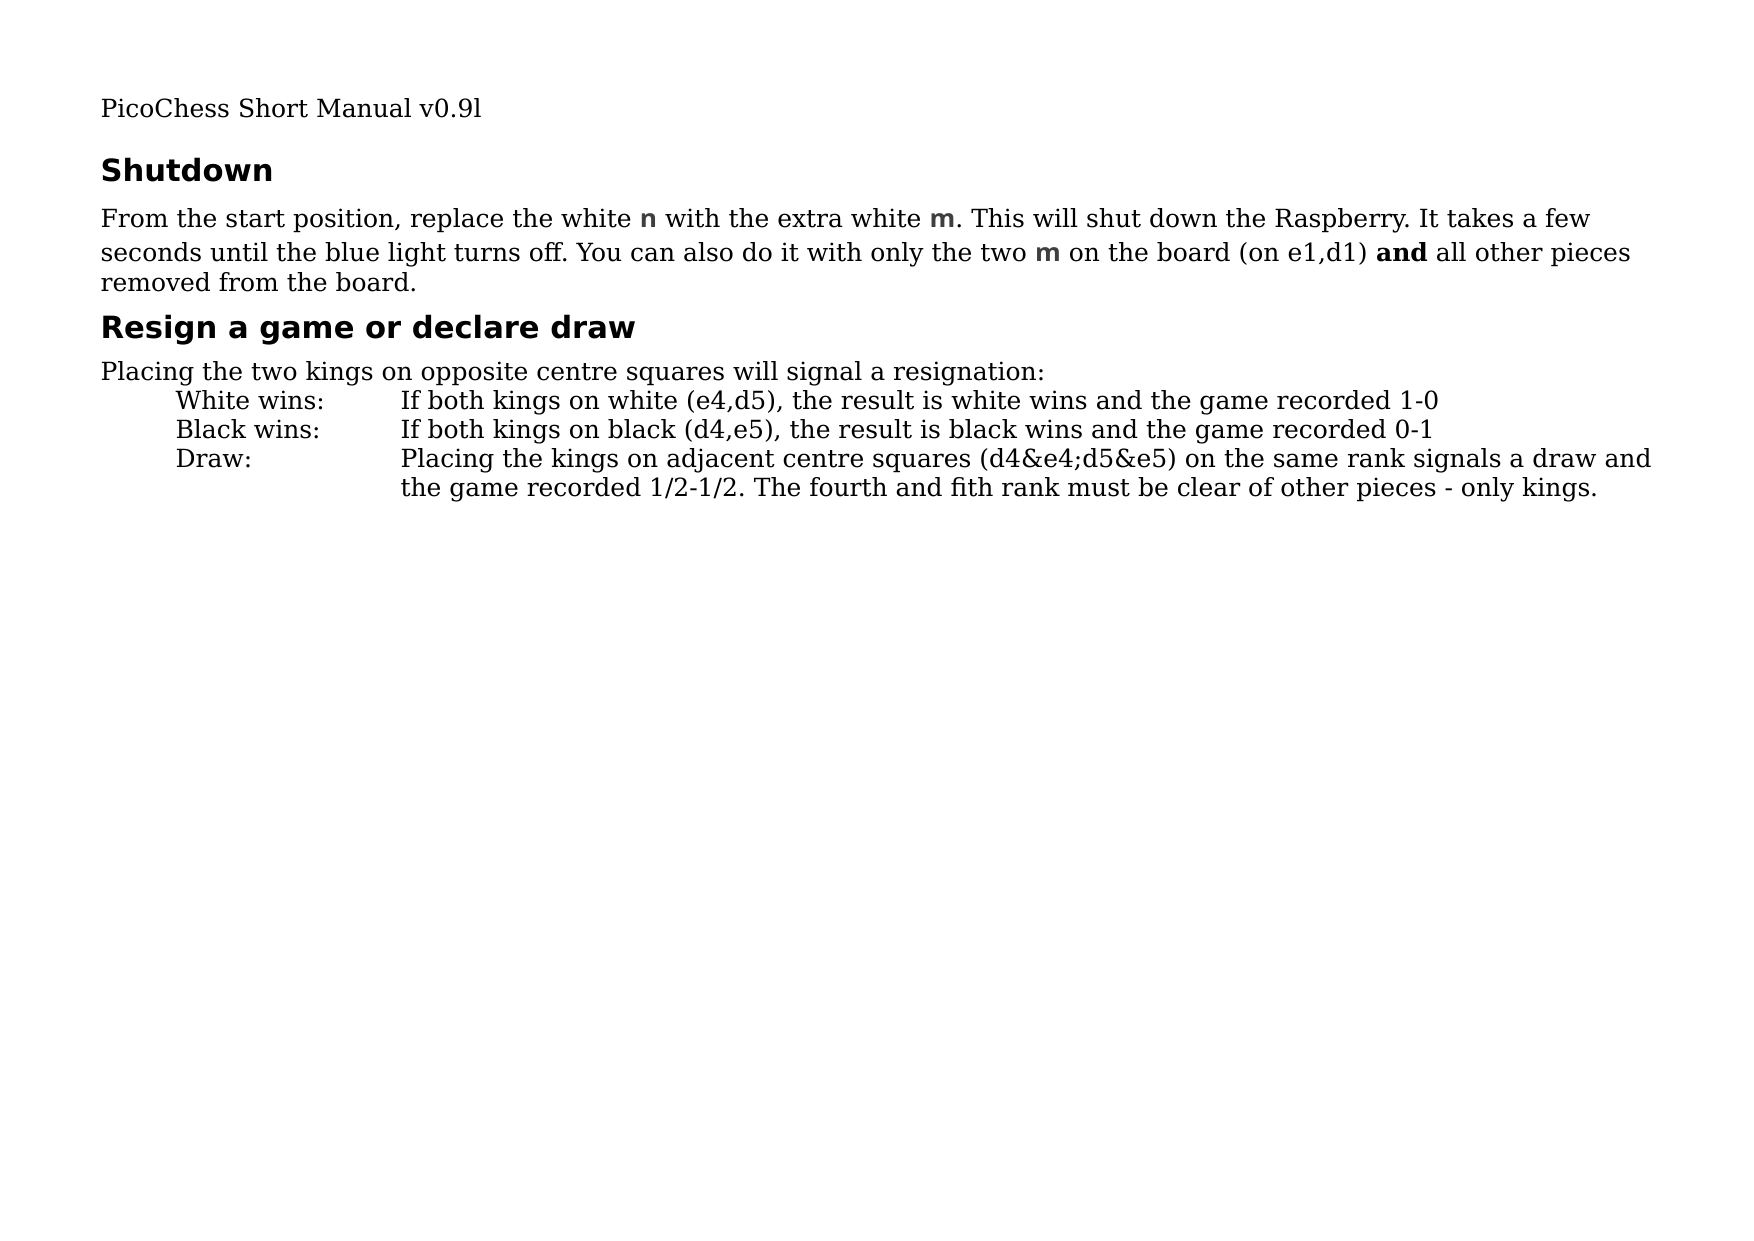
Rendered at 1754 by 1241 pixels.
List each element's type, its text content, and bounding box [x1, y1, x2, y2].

text the game recorded 1/2-1/2. The fourth and fith rank must be clear of other pieces - only kings. [100, 474, 1653, 503]
text White wins: If both kings on white (e4,d5), the result is white wins and the game recorded 1-0 [100, 386, 1653, 415]
text From the start position, replace the white n with the extra white m. This will shut down the Raspberry. It takes a few seconds until the blue light turns off. You can also do it with only the two m on the board (on e1,d1) and all other pieces removed from the board. [100, 201, 1653, 298]
text Draw: Placing the kings on adjacent centre squares (d4&e4;d5&e5) on the same rank signals a draw and [100, 444, 1653, 474]
subtitle Resign a game or declare draw [100, 309, 1653, 345]
text Black wins: If both kings on black (d4,e5), the result is black wins and the game recorded 0-1 [100, 415, 1653, 444]
subtitle Shutdown [100, 153, 1653, 189]
text Placing the two kings on opposite centre squares will signal a resignation: [100, 357, 1653, 386]
